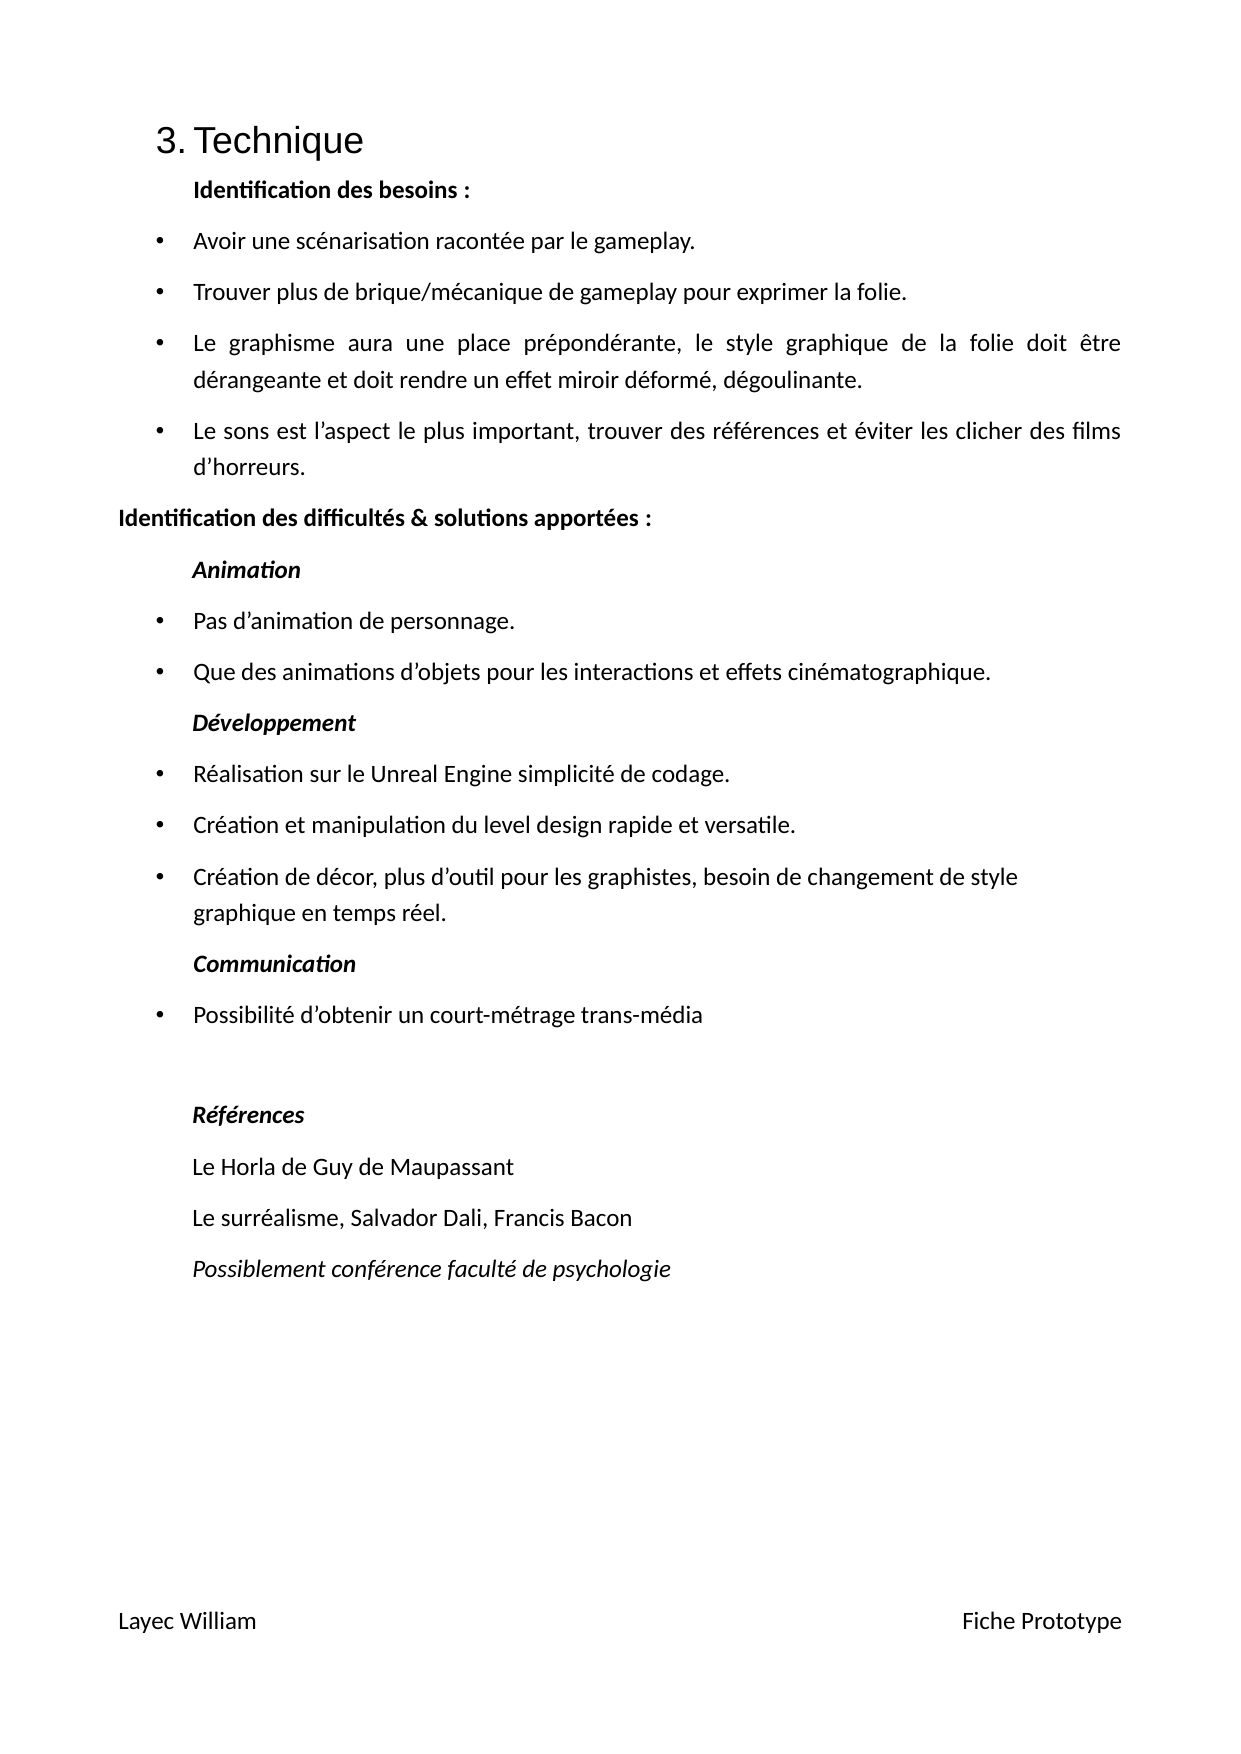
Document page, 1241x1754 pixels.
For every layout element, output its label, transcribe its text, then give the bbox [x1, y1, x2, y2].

list Création et manipulation du level design rapide et versatile. [156, 809, 1122, 840]
list Communication [156, 948, 1122, 979]
list Réalisation sur le Unreal Engine simplicité de codage. [156, 758, 1122, 789]
list Le graphisme aura une place prépondérante, le style graphique de la folie doit être dérangeante et doit rendre un effet miroir déformé, dégoulinante. [156, 327, 1122, 394]
list Identification des besoins : [156, 174, 1122, 204]
text Possiblement conférence faculté de psychologie [192, 1253, 1122, 1284]
text Développement [192, 707, 1122, 738]
subtitle Technique [156, 118, 1122, 161]
list Pas d’animation de personnage. [156, 605, 1122, 635]
text Le Horla de Guy de Maupassant [192, 1151, 1122, 1181]
text Références [192, 1100, 1122, 1130]
text Animation [192, 554, 1122, 584]
list Trouver plus de brique/mécanique de gameplay pour exprimer la folie. [156, 276, 1122, 307]
list Possibilité d’obtenir un court-métrage trans-média [156, 999, 1122, 1030]
text Identification des difficultés & solutions apportées : [118, 503, 1122, 533]
list Avoir une scénarisation racontée par le gameplay. [156, 225, 1122, 255]
list Création de décor, plus d’outil pour les graphistes, besoin de changement de style graphique en temps réel. [156, 861, 1122, 928]
list Le sons est l’aspect le plus important, trouver des références et éviter les clicher des films d’horreurs. [156, 415, 1122, 482]
list Que des animations d’objets pour les interactions et effets cinématographique. [156, 656, 1122, 687]
text Le surréalisme, Salvador Dali, Francis Bacon [192, 1202, 1122, 1232]
